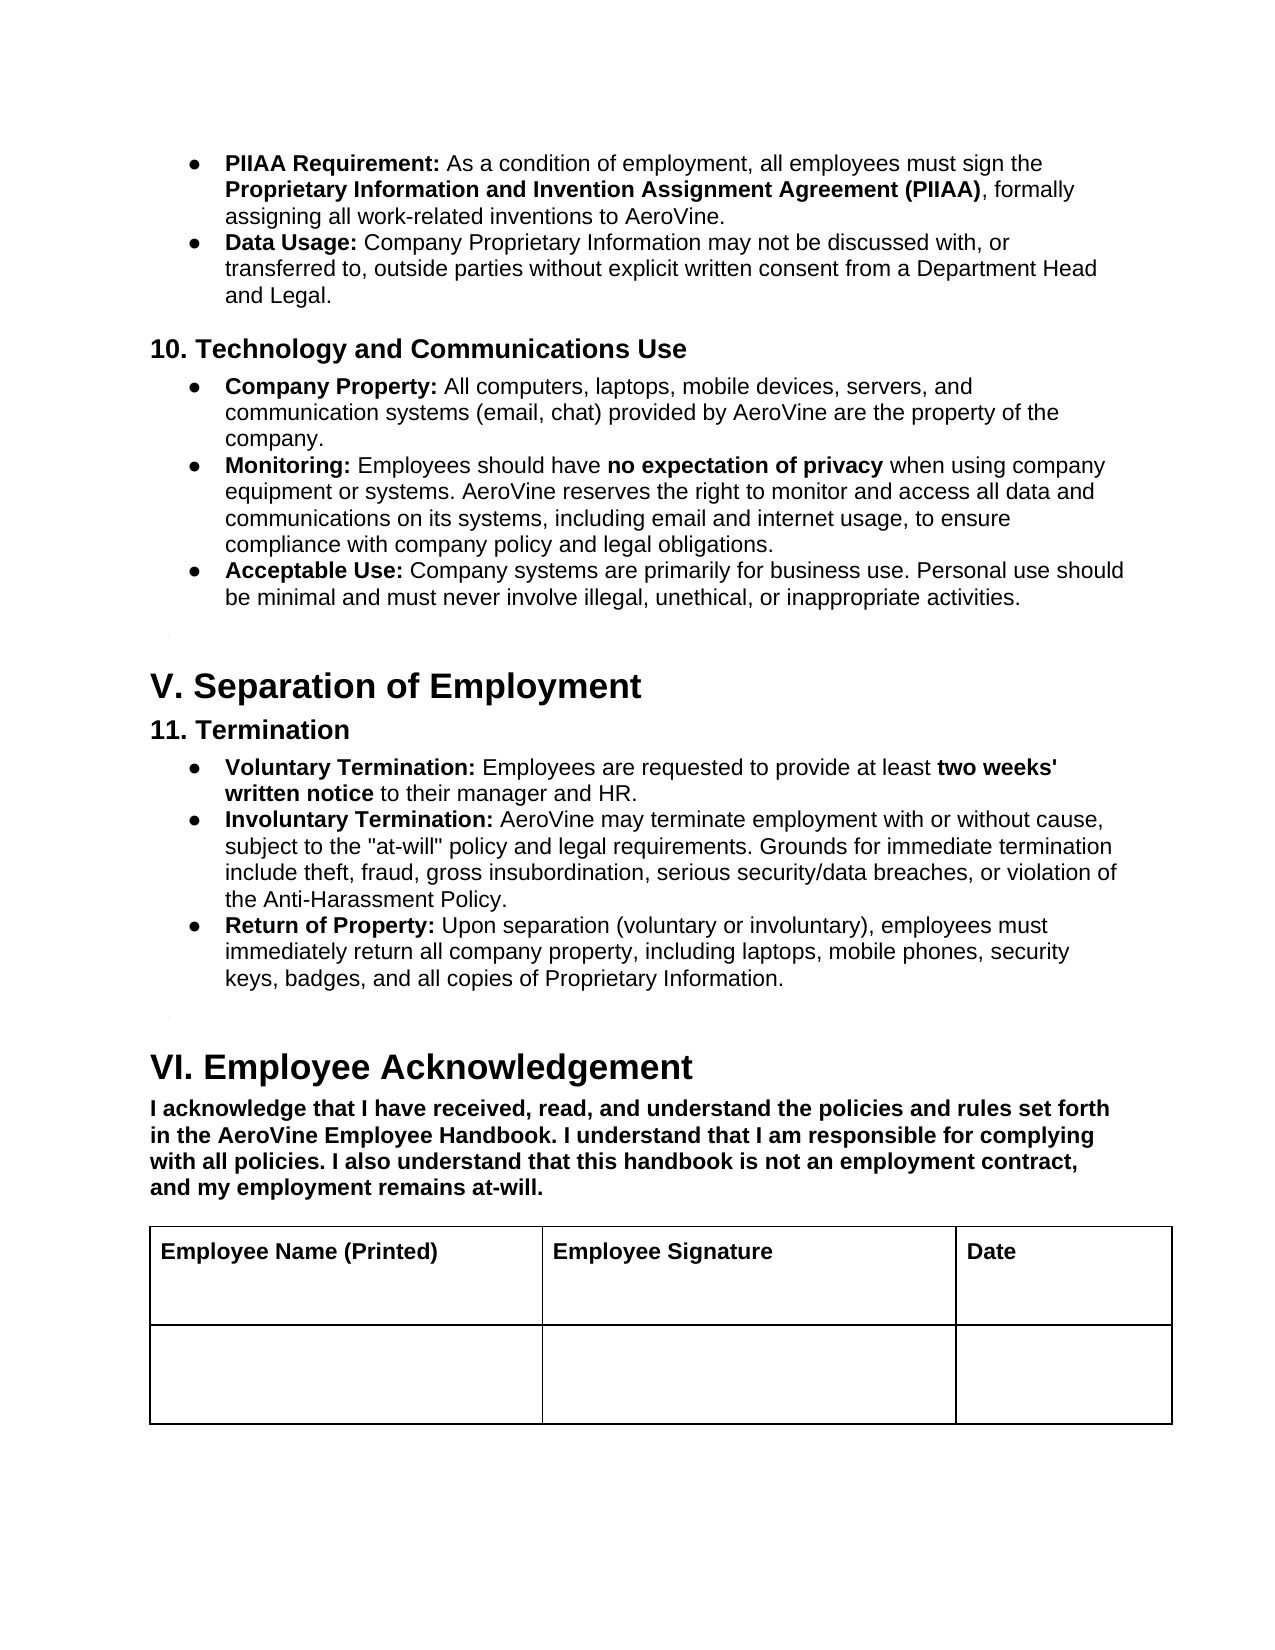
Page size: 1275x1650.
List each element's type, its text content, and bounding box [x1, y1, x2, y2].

list Voluntary Termination: Employees are requested to provide at least two weeks' written notice to their manager and HR. [187, 754, 1125, 806]
subtitle V. Separation of Employment [150, 665, 1125, 706]
subtitle 11. Termination [150, 714, 1125, 745]
table_header Employee Signature [543, 1227, 955, 1324]
list Return of Property: Upon separation (voluntary or involuntary), employees must immediately return all company property, including laptops, mobile phones, security keys, badges, and all copies of Proprietary Information. [187, 912, 1125, 991]
table_header Date [957, 1227, 1171, 1324]
list Monitoring: Employees should have no expectation of privacy when using company equipment or systems. AeroVine reserves the right to monitor and access all data and communications on its systems, including email and internet usage, to ensure compliance with company policy and legal obligations. [187, 452, 1125, 557]
text I acknowledge that I have received, read, and understand the policies and rules set forth in the AeroVine Employee Handbook. I understand that I am responsible for complying with all policies. I also understand that this handbook is not an employment contract, and my employment remains at-will. [150, 1095, 1125, 1201]
list Data Usage: Company Proprietary Information may not be discussed with, or transferred to, outside parties without explicit written consent from a Department Head and Legal. [187, 229, 1125, 308]
list PIIAA Requirement: As a condition of employment, all employees must sign the Proprietary Information and Invention Assignment Agreement (PIIAA), formally assigning all work-related inventions to AeroVine. [187, 150, 1125, 229]
table_header Employee Name (Printed) [151, 1227, 542, 1324]
subtitle 10. Technology and Communications Use [150, 333, 1125, 364]
list Involuntary Termination: AeroVine may terminate employment with or without cause, subject to the "at-will" policy and legal requirements. Grounds for immediate termination include theft, fraud, gross insubordination, serious security/data breaches, or violation of the Anti-Harassment Policy. [187, 806, 1125, 912]
list Company Property: All computers, laptops, mobile devices, servers, and communication systems (email, chat) provided by AeroVine are the property of the company. [187, 373, 1125, 452]
table_cell [957, 1326, 1171, 1423]
subtitle VI. Employee Acknowledgement [150, 1046, 1125, 1087]
table_cell [151, 1326, 542, 1423]
list Acceptable Use: Company systems are primarily for business use. Personal use should be minimal and must never involve illegal, unethical, or inappropriate activities. [187, 557, 1125, 610]
table_cell [543, 1326, 955, 1423]
